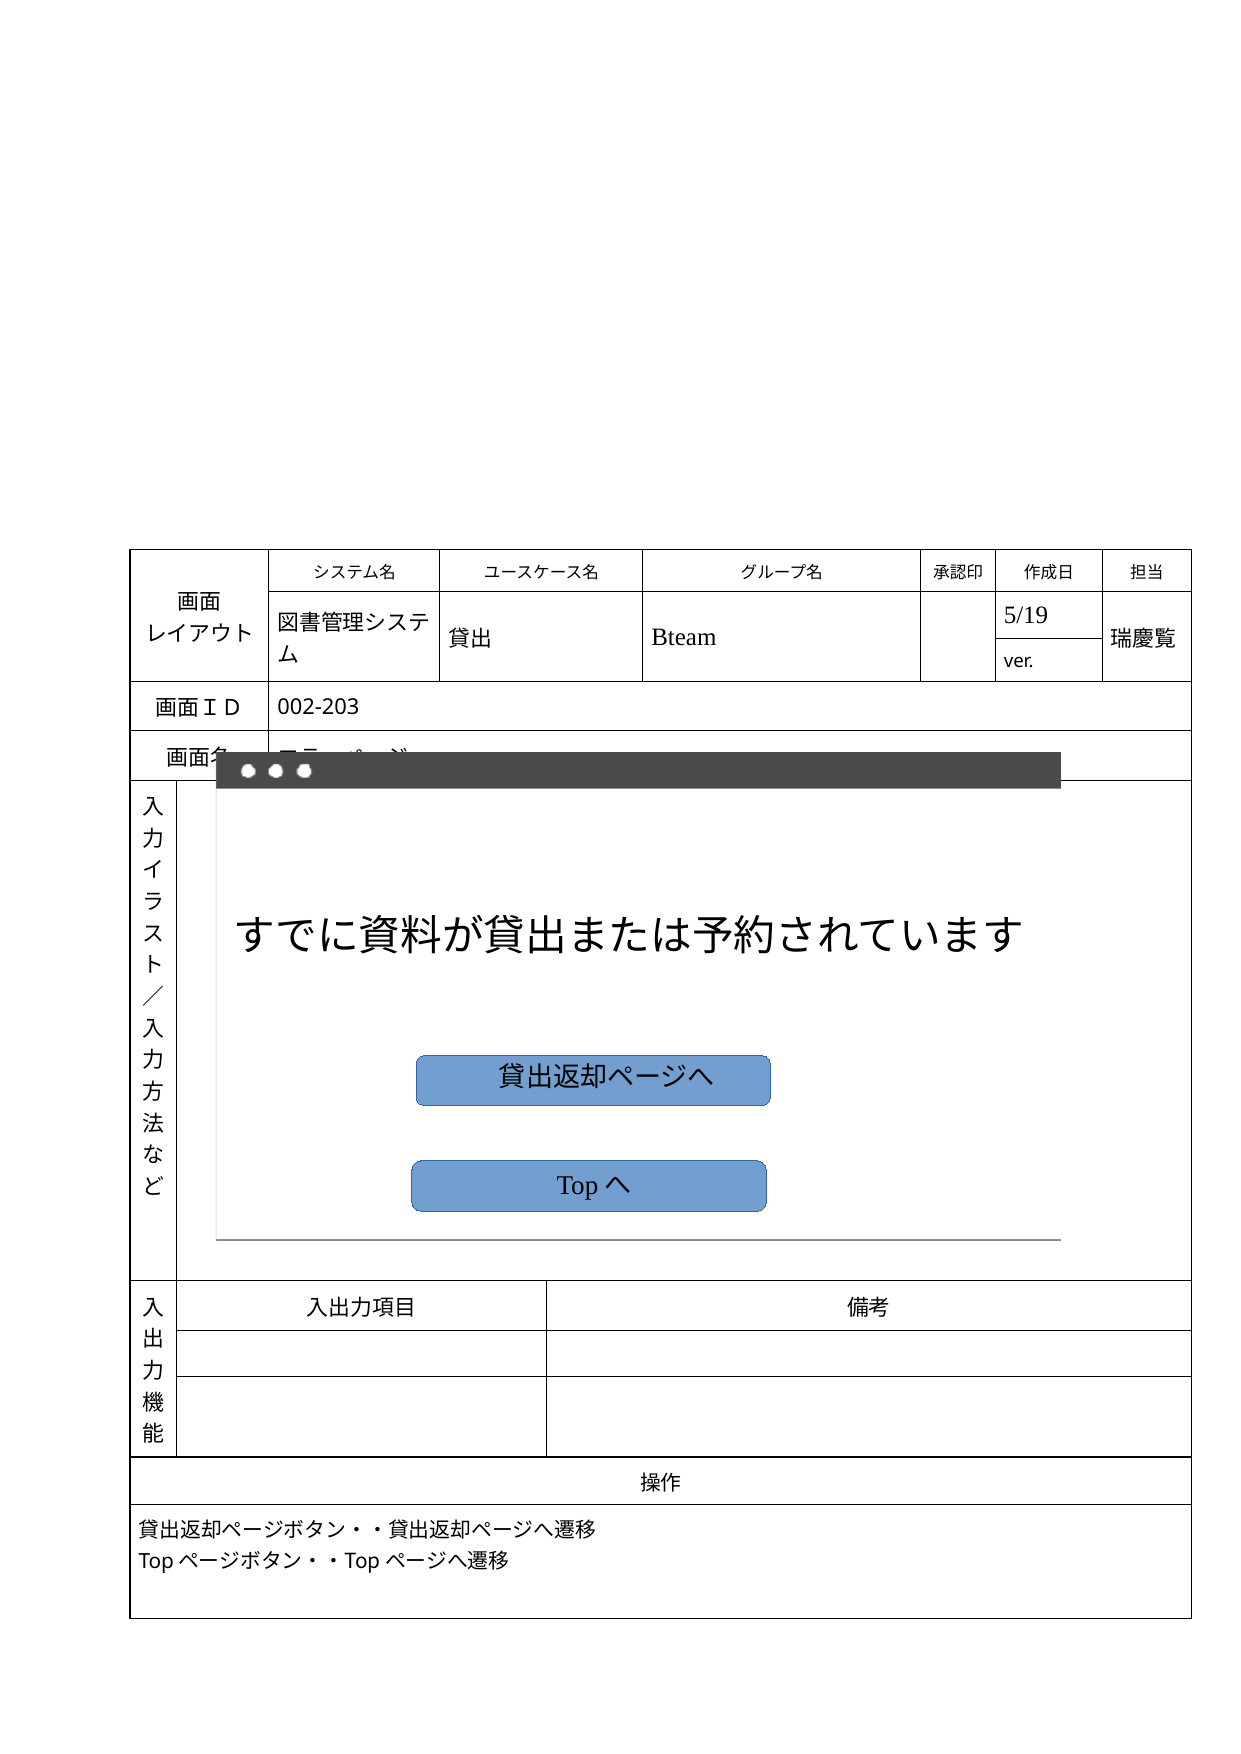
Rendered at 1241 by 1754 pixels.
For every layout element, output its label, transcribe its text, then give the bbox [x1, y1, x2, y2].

table_cell 入力イラスト／入力方法など [131, 781, 176, 1280]
table_cell 入出力機能 [131, 1281, 176, 1456]
table_cell 図書管理システム [269, 592, 439, 681]
table_cell 操作 [131, 1458, 1191, 1504]
table_cell [547, 1377, 1191, 1456]
table_cell [177, 1331, 546, 1376]
table_cell 備考 [547, 1281, 1191, 1330]
table_header システム名 [269, 550, 439, 591]
table_cell 貸出返却ページボタン・・貸出返却ページへ遷移 Topページボタン・・Topページへ遷移 [131, 1505, 1191, 1617]
table_header グループ名 [643, 550, 920, 591]
table_header 作成日 [996, 550, 1102, 591]
picture [215, 752, 1061, 1245]
table_cell 5/19 [996, 592, 1102, 638]
table_cell [921, 592, 995, 681]
table_cell エラーページ [269, 731, 1191, 780]
table_cell 貸出 [440, 592, 642, 681]
table_header 承認印 [921, 550, 995, 591]
table_cell 瑞慶覧 [1103, 592, 1191, 681]
table_cell [177, 781, 1191, 1280]
table_cell [547, 1331, 1191, 1376]
table_cell Bteam [643, 592, 920, 681]
table_header 担当 [1103, 550, 1191, 591]
table_header 画面 レイアウト [131, 550, 268, 681]
table_cell 002-203 [269, 682, 1191, 730]
table_header ユースケース名 [440, 550, 642, 591]
table_cell 画面名 [131, 731, 268, 780]
table_cell 入出力項目 [177, 1281, 546, 1330]
table_cell ver. [996, 639, 1102, 681]
table_cell 画面ＩＤ [131, 682, 268, 730]
table_cell [177, 1377, 546, 1456]
